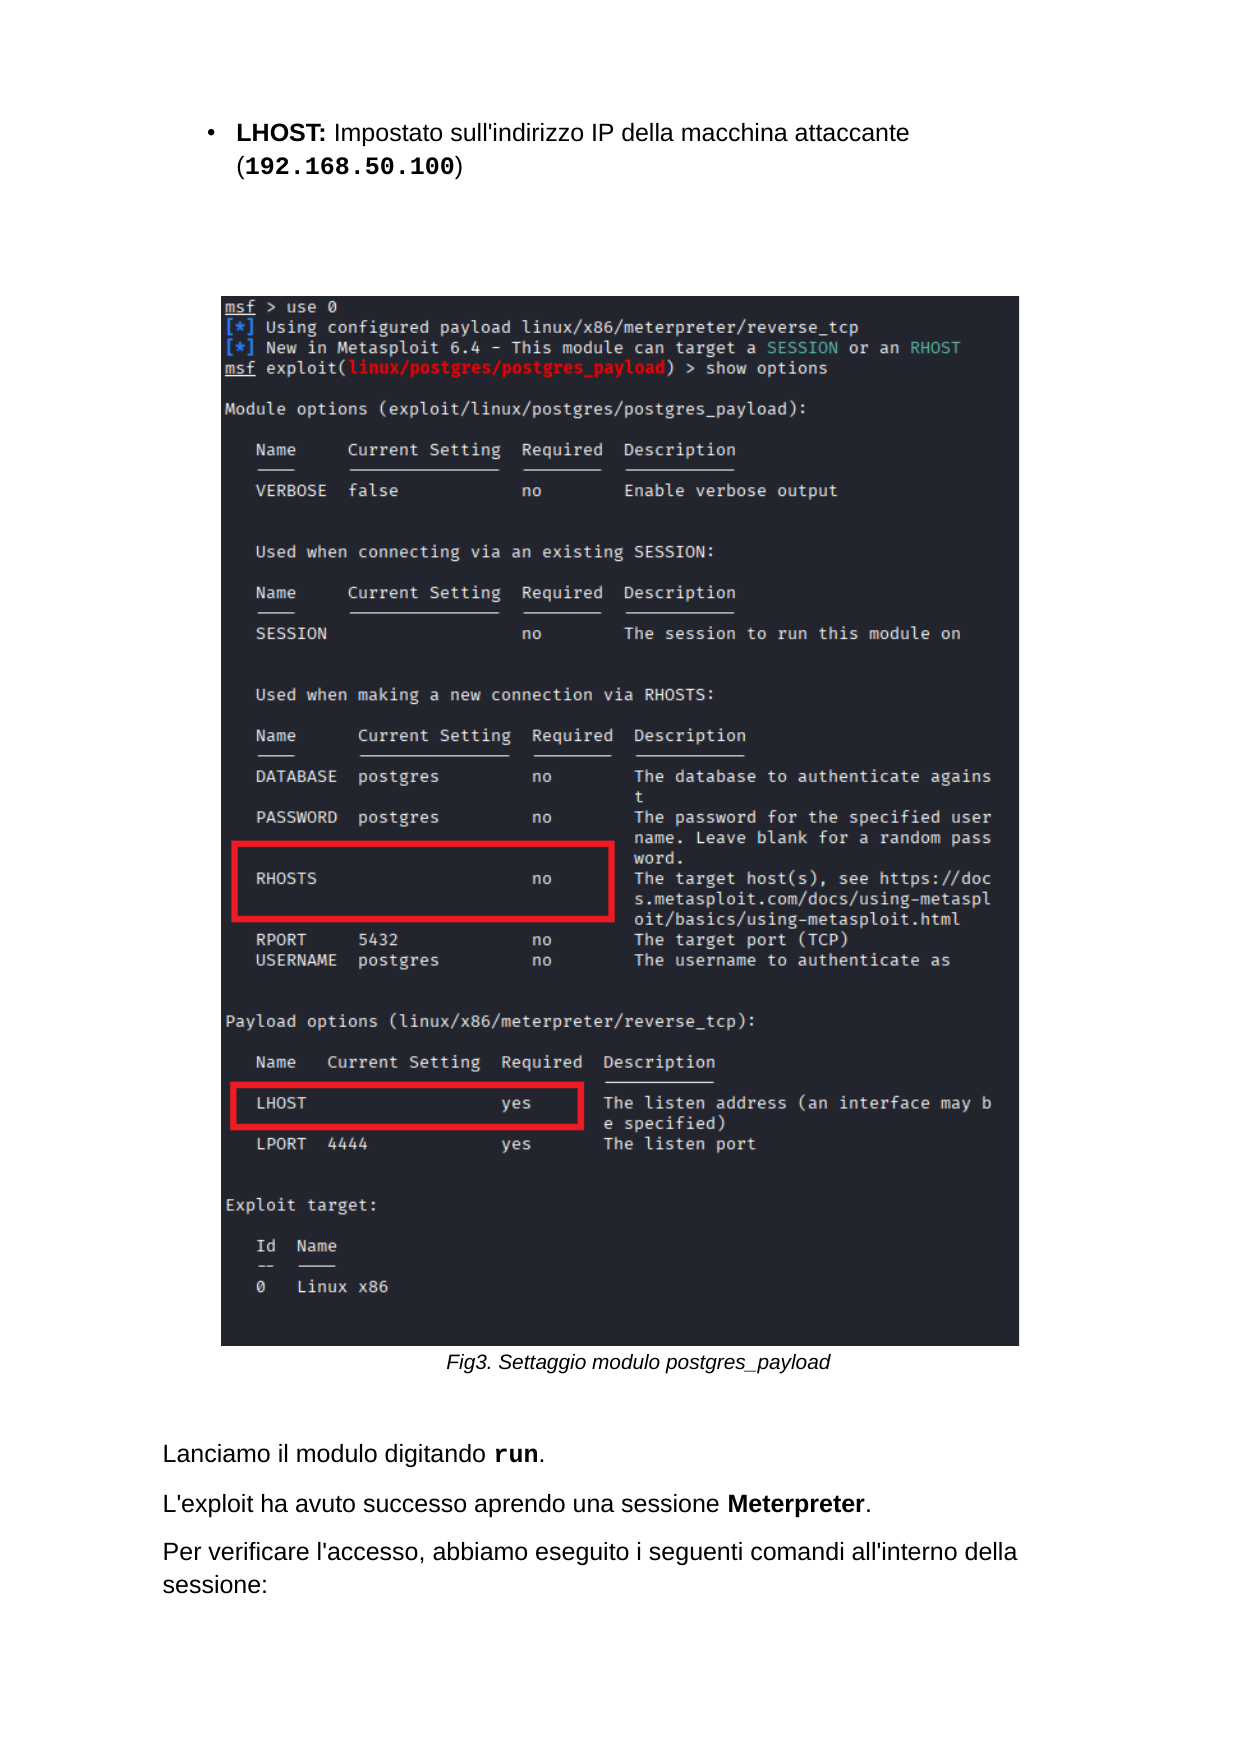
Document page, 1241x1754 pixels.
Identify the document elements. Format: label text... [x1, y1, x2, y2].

picture [221, 296, 1020, 1346]
text Fig3. Settaggio modulo postgres_payload [162, 297, 1122, 1373]
text L'exploit ha avuto successo aprendo una sessione Meterpreter. [162, 1489, 1122, 1518]
list LHOST: Impostato sull'indirizzo IP della macchina attaccante (192.168.50.100) [207, 118, 1122, 182]
text Per verificare l'accesso, abbiamo eseguito i seguenti comandi all'interno della sessione: [162, 1537, 1122, 1599]
text Lanciamo il modulo digitando run. [162, 1439, 1122, 1470]
